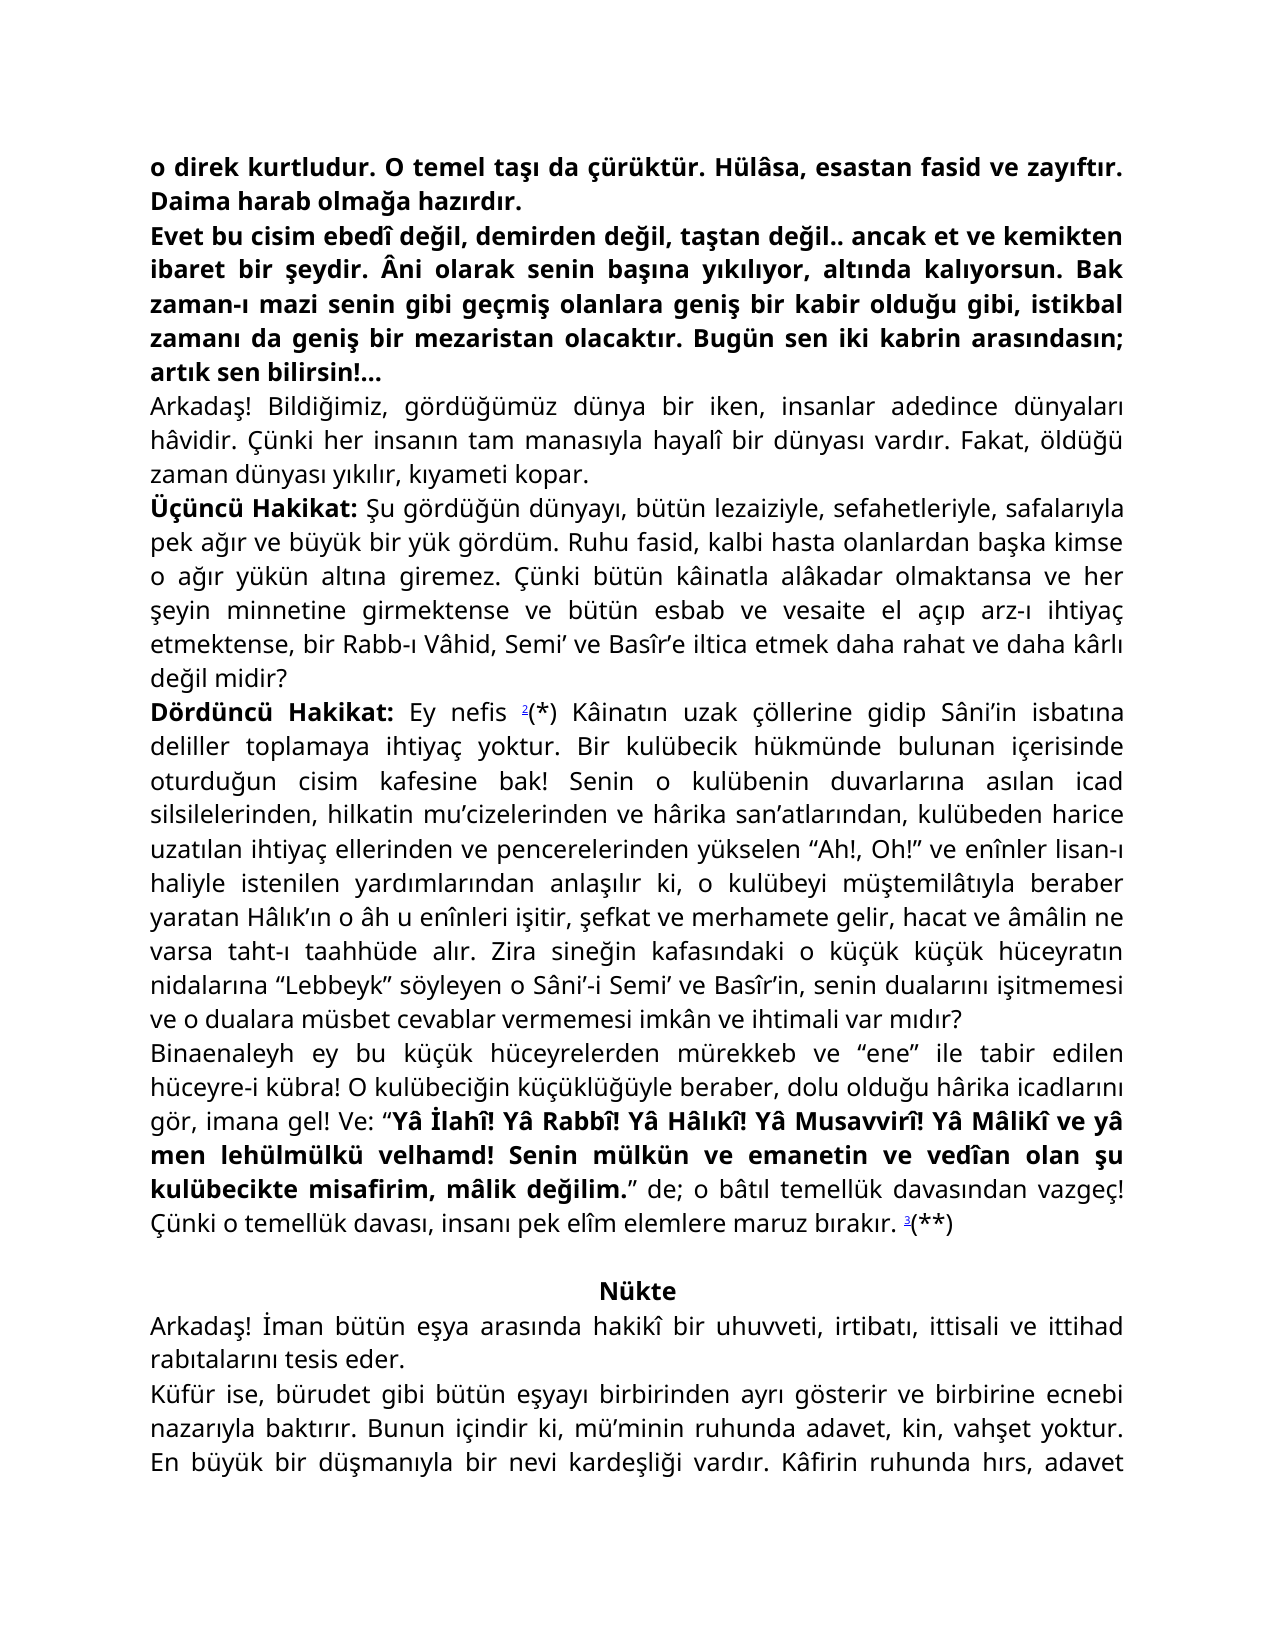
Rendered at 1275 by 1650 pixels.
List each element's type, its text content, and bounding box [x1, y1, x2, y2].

text o direk kurtludur. O temel taşı da çürüktür. Hülâsa, esastan fasid ve zayıftır. Daima harab olmağa hazırdır. [150, 150, 1125, 218]
text Küfür ise, bürudet gibi bütün eşyayı birbirinden ayrı gösterir ve birbirine ecnebi nazarıyla baktırır. Bunun içindir ki, mü’minin ruhunda adavet, kin, vahşet yoktur. En büyük bir düşmanıyla bir nevi kardeşliği vardır. Kâfirin ruhunda hırs, adavet [150, 1376, 1125, 1478]
text Binaenaleyh ey bu küçük hüceyrelerden mürekkeb ve “ene” ile tabir edilen hüceyre-i kübra! O kulübeciğin küçüklüğüyle beraber, dolu olduğu hârika icadlarını gör, imana gel! Ve: “Yâ İlahî! Yâ Rabbî! Yâ Hâlıkî! Yâ Musavvirî! Yâ Mâlikî ve yâ men lehülmülkü velhamd! Senin mülkün ve emanetin ve vedîan olan şu kulübecikte misafirim, mâlik değilim.” de; o bâtıl temellük davasından vazgeç! Çünki o temellük davası, insanı pek elîm elemlere maruz bırakır. 3(**) [150, 1036, 1125, 1240]
text Arkadaş! Bildiğimiz, gördüğümüz dünya bir iken, insanlar adedince dünyaları hâvidir. Çünki her insanın tam manasıyla hayalî bir dünyası vardır. Fakat, öldüğü zaman dünyası yıkılır, kıyameti kopar. [150, 388, 1125, 491]
text Arkadaş! İman bütün eşya arasında hakikî bir uhuvveti, irtibatı, ittisali ve ittihad rabıtalarını tesis eder. [150, 1308, 1125, 1376]
text Dördüncü Hakikat: Ey nefis 2(*) Kâinatın uzak çöllerine gidip Sâni’in isbatına deliller toplamaya ihtiyaç yoktur. Bir kulübecik hükmünde bulunan içerisinde oturduğun cisim kafesine bak! Senin o kulübenin duvarlarına asılan icad silsilelerinden, hilkatin mu’cizelerinden ve hârika san’atlarından, kulübeden harice uzatılan ihtiyaç ellerinden ve pencerelerinden yükselen “Ah!, Oh!” ve enînler lisan-ı haliyle istenilen yardımlarından anlaşılır ki, o kulübeyi müştemilâtıyla beraber yaratan Hâlık’ın o âh u enînleri işitir, şefkat ve merhamete gelir, hacat ve âmâlin ne varsa taht-ı taahhüde alır. Zira sineğin kafasındaki o küçük küçük hüceyratın nidalarına “Lebbeyk” söyleyen o Sâni’-i Semi’ ve Basîr’in, senin dualarını işitmemesi ve o dualara müsbet cevablar vermemesi imkân ve ihtimali var mıdır? [150, 695, 1125, 1036]
text Üçüncü Hakikat: Şu gördüğün dünyayı, bütün lezaiziyle, sefahetleriyle, safalarıyla pek ağır ve büyük bir yük gördüm. Ruhu fasid, kalbi hasta olanlardan başka kimse o ağır yükün altına giremez. Çünki bütün kâinatla alâkadar olmaktansa ve her şeyin minnetine girmektense ve bütün esbab ve vesaite el açıp arz-ı ihtiyaç etmektense, bir Rabb-ı Vâhid, Semi’ ve Basîr’e iltica etmek daha rahat ve daha kârlı değil midir? [150, 491, 1125, 695]
text Nükte [150, 1274, 1125, 1308]
text Evet bu cisim ebedî değil, demirden değil, taştan değil.. ancak et ve kemikten ibaret bir şeydir. Âni olarak senin başına yıkılıyor, altında kalıyorsun. Bak zaman-ı mazi senin gibi geçmiş olanlara geniş bir kabir olduğu gibi, istikbal zamanı da geniş bir mezaristan olacaktır. Bugün sen iki kabrin arasındasın; artık sen bilirsin!… [150, 218, 1125, 388]
